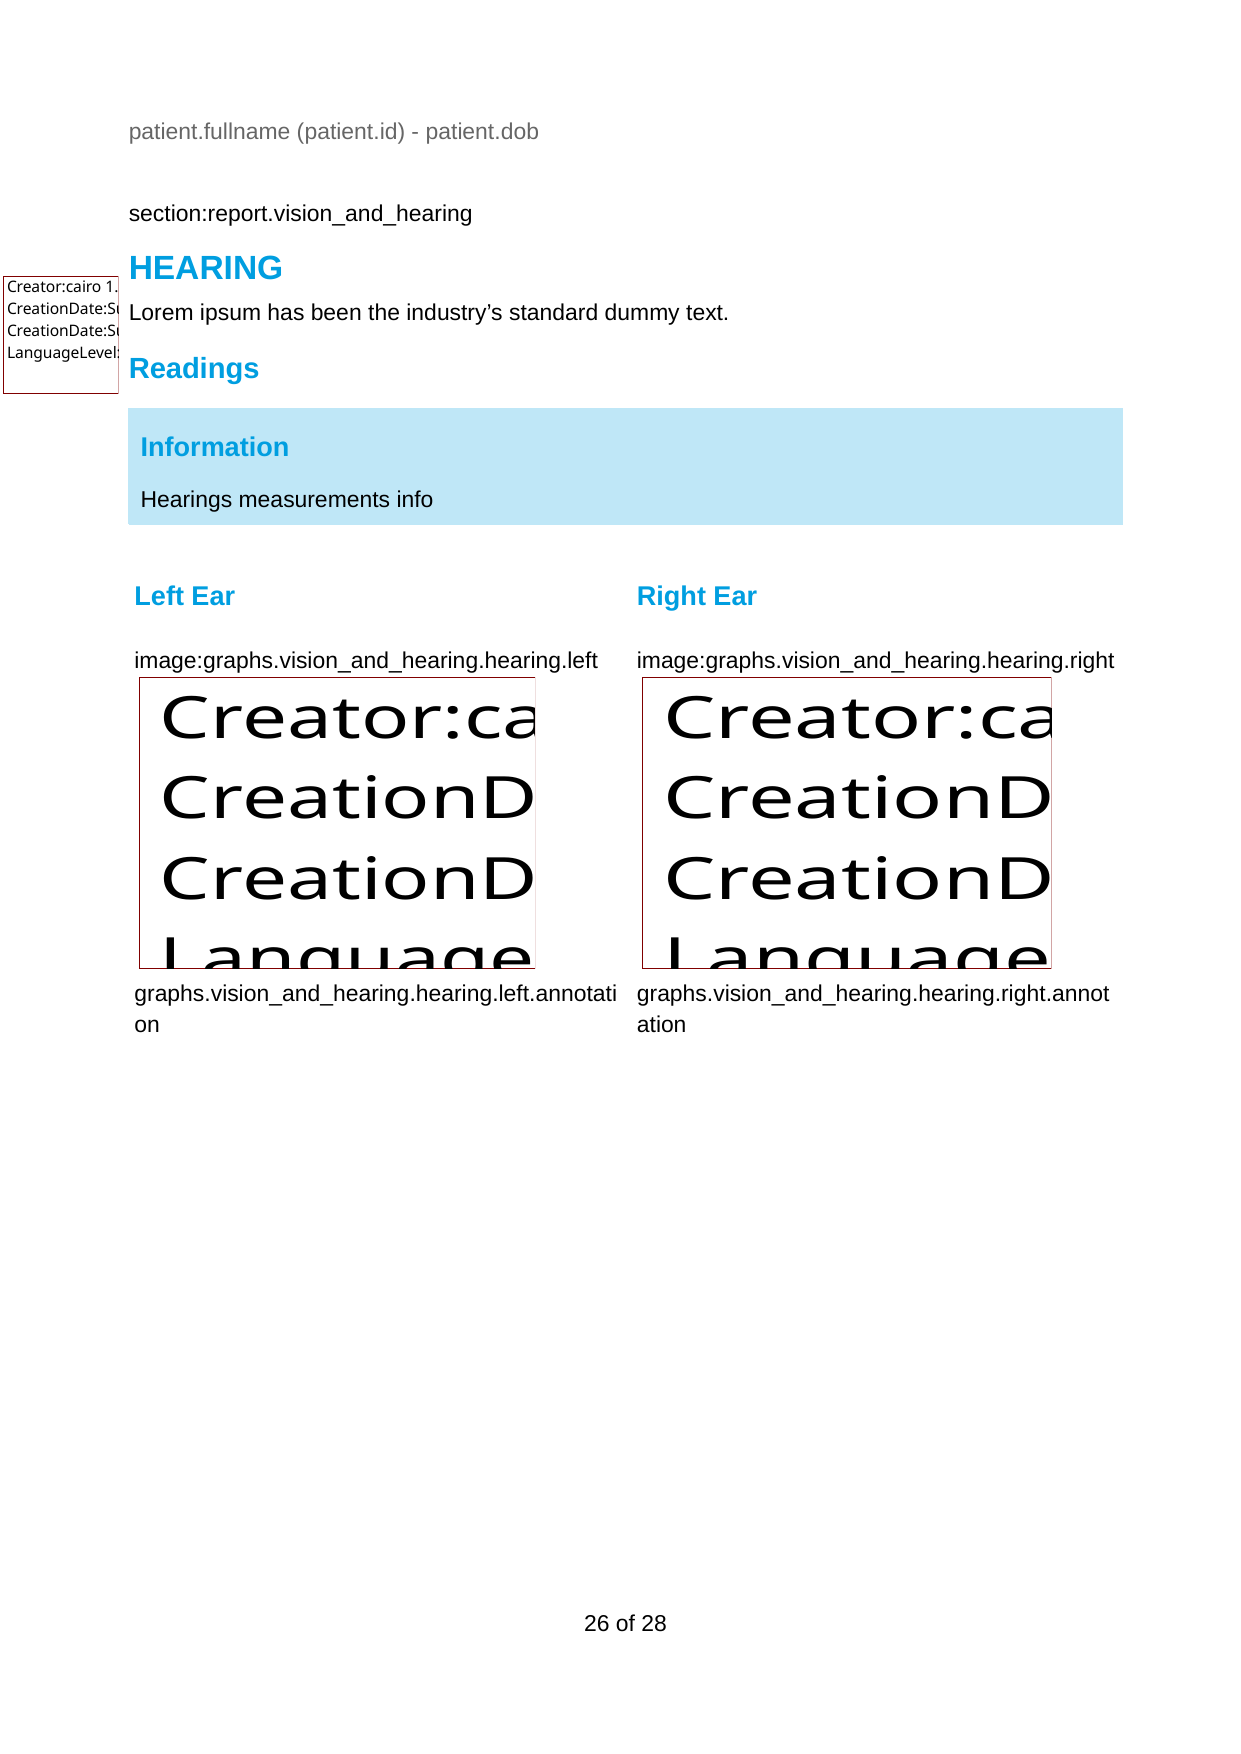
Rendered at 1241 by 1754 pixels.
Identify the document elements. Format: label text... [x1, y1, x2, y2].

text Hearings measurements info [140, 486, 1110, 513]
table_cell image:graphs.vision_and_hearing.hearing.left [129, 641, 631, 974]
table_cell graphs.vision_and_hearing.hearing.left.annotation [129, 974, 631, 1058]
text Lorem ipsum has been the industry’s standard dummy text. [128, 299, 1122, 325]
subtitle Readings [128, 351, 1122, 384]
table_header Left Ear [129, 563, 631, 641]
table_header Right Ear [631, 563, 1122, 641]
text section:report.vision_and_hearing [128, 200, 1122, 227]
table_cell image:graphs.vision_and_hearing.hearing.right [631, 641, 1122, 974]
subtitle Information [140, 431, 1110, 463]
table_cell graphs.vision_and_hearing.hearing.right.annotation [631, 974, 1122, 1058]
subtitle Hearing [128, 247, 1122, 286]
